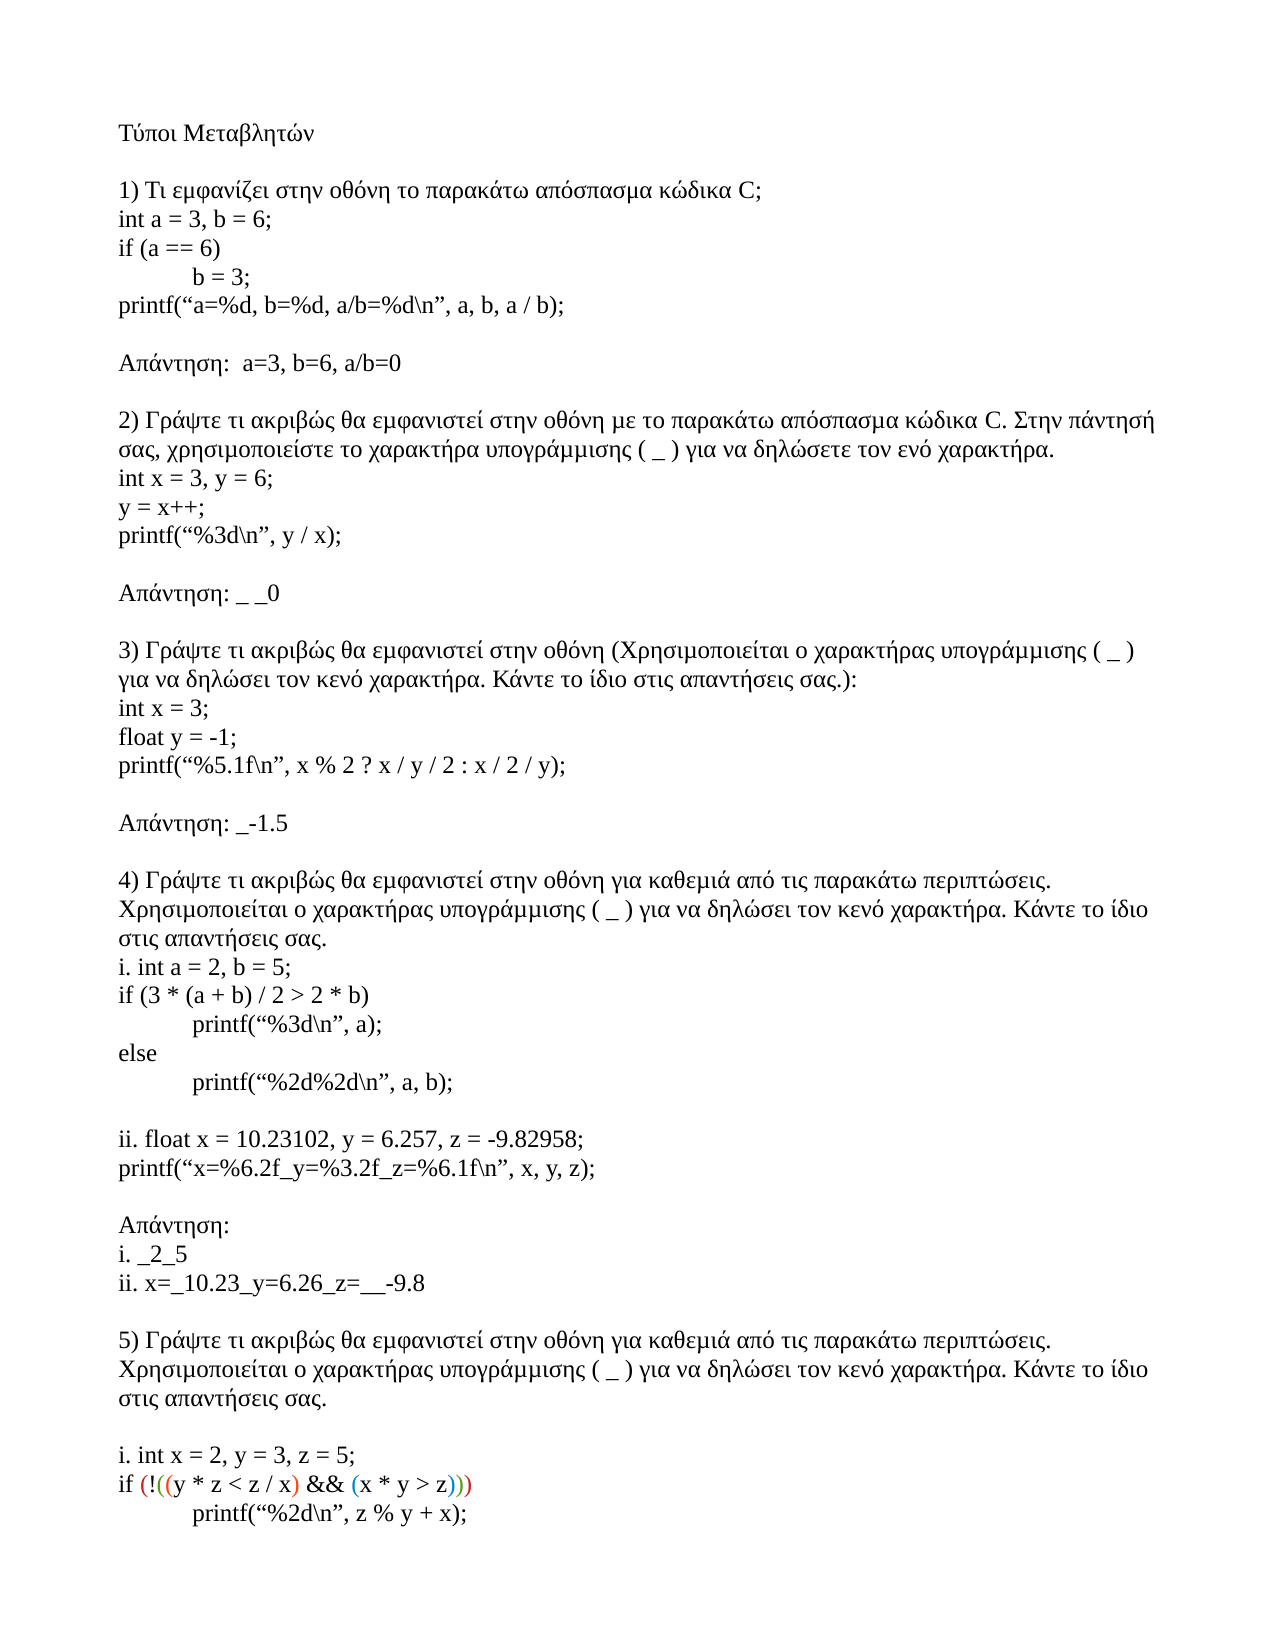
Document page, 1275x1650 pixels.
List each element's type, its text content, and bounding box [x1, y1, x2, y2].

text printf(“x=%6.2f_y=%3.2f_z=%6.1f\n”, x, y, z); [118, 1153, 1157, 1182]
text if (!((y * z < z / x) && (x * y > z))) [118, 1469, 1157, 1498]
text Απάντηση: _ _0 [118, 578, 1157, 607]
text y = x++; [118, 492, 1157, 521]
text 5) Γράψτε τι ακριβώς θα εµφανιστεί στην οθόνη για καθεµιά από τις παρακάτω περιπτώσεις. Χρησιµοποιείται ο χαρακτήρας υπογράµµισης ( _ ) για να δηλώσει τον κενό χαρακτήρα. Κάντε το ίδιο στις απαντήσεις σας. [118, 1326, 1157, 1412]
text printf(“a=%d, b=%d, a/b=%d\n”, a, b, a / b); [118, 291, 1157, 319]
text int x = 3; [118, 693, 1157, 722]
text Απάντηση: a=3, b=6, a/b=0 [118, 348, 1157, 377]
text i. _2_5 [118, 1239, 1157, 1268]
text Απάντηση: _-1.5 [118, 808, 1157, 837]
text else [118, 1038, 1157, 1067]
text i. int x = 2, y = 3, z = 5; [118, 1441, 1157, 1469]
text if (3 * (a + b) / 2 > 2 * b) [118, 981, 1157, 1009]
text printf(“%2d%2d\n”, a, b); [118, 1067, 1157, 1096]
text Τύποι Μεταβλητών [118, 118, 1157, 147]
text printf(“%5.1f\n”, x % 2 ? x / y / 2 : x / 2 / y); [118, 751, 1157, 779]
text ii. x=_10.23_y=6.26_z=__-9.8 [118, 1268, 1157, 1297]
text 2) Γράψτε τι ακριβώς θα εµφανιστεί στην οθόνη µε το παρακάτω απόσπασµα κώδικα C. Στην πάντησή σας, χρησιµοποιείστε το χαρακτήρα υπογράµµισης ( _ ) για να δηλώσετε τον ενό χαρακτήρα. [118, 406, 1157, 463]
text float y = -1; [118, 722, 1157, 751]
text 4) Γράψτε τι ακριβώς θα εµφανιστεί στην οθόνη για καθεµιά από τις παρακάτω περιπτώσεις. Χρησιµοποιείται ο χαρακτήρας υπογράµµισης ( _ ) για να δηλώσει τον κενό χαρακτήρα. Κάντε το ίδιο στις απαντήσεις σας. [118, 866, 1157, 952]
text int a = 3, b = 6; [118, 204, 1157, 233]
text i. int a = 2, b = 5; [118, 952, 1157, 981]
text Απάντηση: [118, 1211, 1157, 1239]
text printf(“%3d\n”, y / x); [118, 521, 1157, 549]
text ii. float x = 10.23102, y = 6.257, z = -9.82958; [118, 1124, 1157, 1153]
text if (a == 6) [118, 233, 1157, 262]
text int x = 3, y = 6; [118, 463, 1157, 492]
text b = 3; [118, 262, 1157, 291]
text 3) Γράψτε τι ακριβώς θα εµφανιστεί στην οθόνη (Χρησιµοποιείται ο χαρακτήρας υπογράµµισης ( _ ) για να δηλώσει τον κενό χαρακτήρα. Κάντε το ίδιο στις απαντήσεις σας.): [118, 636, 1157, 693]
text 1) Τι εμφανίζει στην οθόνη το παρακάτω απόσπασμα κώδικα C; [118, 176, 1157, 204]
text printf(“%2d\n”, z % y + x); [118, 1498, 1157, 1527]
text printf(“%3d\n”, a); [118, 1009, 1157, 1038]
